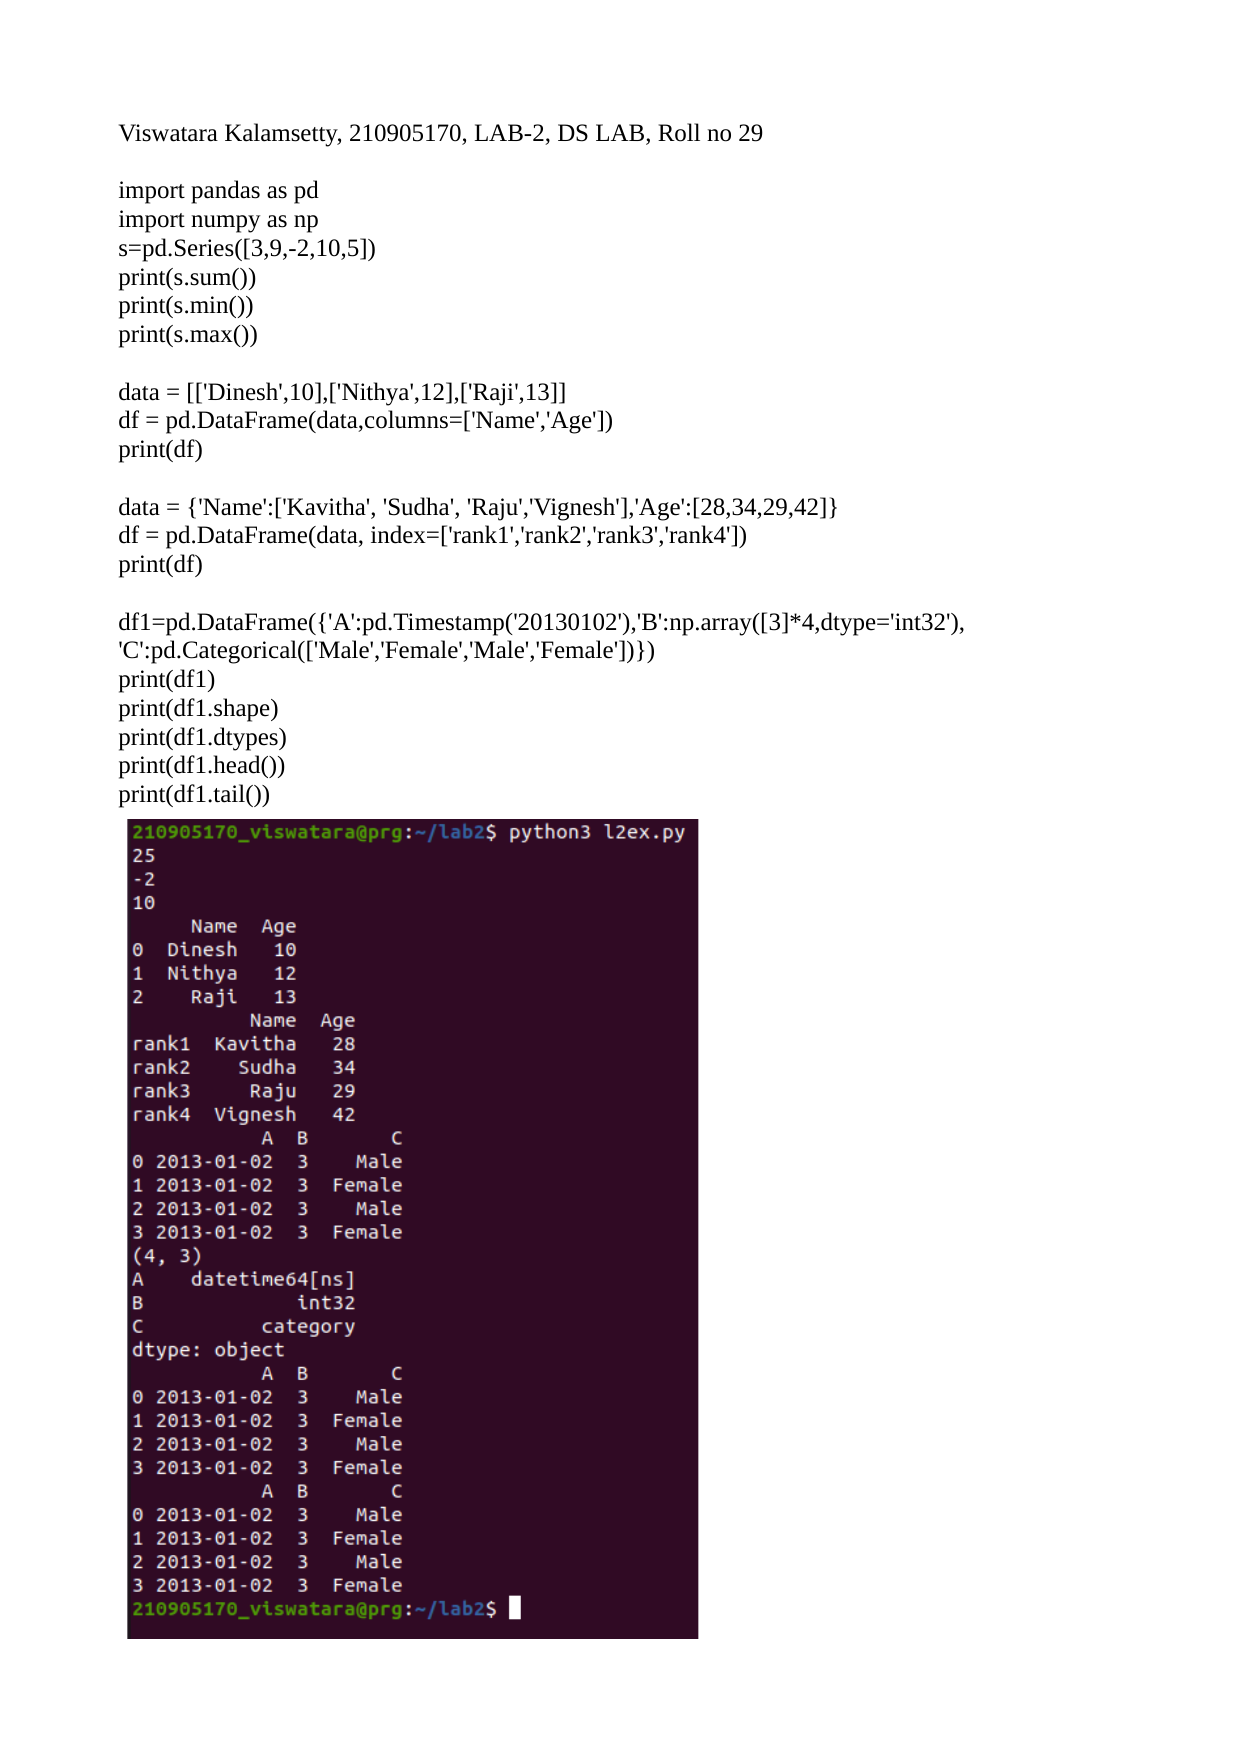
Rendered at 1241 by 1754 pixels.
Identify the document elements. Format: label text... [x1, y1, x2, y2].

text df1=pd.DataFrame({'A':pd.Timestamp('20130102'),'B':np.array([3]*4,dtype='int32'), [118, 607, 1122, 636]
text print(df1.shape) [118, 693, 1122, 722]
text data = [['Dinesh',10],['Nithya',12],['Raji',13]] [118, 377, 1122, 406]
text 'C':pd.Categorical(['Male','Female','Male','Female'])}) [118, 636, 1122, 664]
text data = {'Name':['Kavitha', 'Sudha', 'Raju','Vignesh'],'Age':[28,34,29,42]} [118, 492, 1122, 521]
text print(df) [118, 434, 1122, 463]
text print(df1.head()) [118, 751, 1122, 779]
text print(df1.dtypes) [118, 722, 1122, 751]
text s=pd.Series([3,9,-2,10,5]) [118, 233, 1122, 262]
text print(df1.tail()) [118, 779, 1122, 808]
text print(s.min()) [118, 291, 1122, 319]
text print(df1) [118, 664, 1122, 693]
picture [127, 819, 699, 1639]
text df = pd.DataFrame(data,columns=['Name','Age']) [118, 406, 1122, 434]
text print(s.sum()) [118, 262, 1122, 291]
text import numpy as np [118, 204, 1122, 233]
text import pandas as pd [118, 176, 1122, 204]
text print(df) [118, 549, 1122, 578]
text df = pd.DataFrame(data, index=['rank1','rank2','rank3','rank4']) [118, 521, 1122, 549]
text print(s.max()) [118, 319, 1122, 348]
text Viswatara Kalamsetty, 210905170, LAB-2, DS LAB, Roll no 29 [118, 118, 1122, 147]
